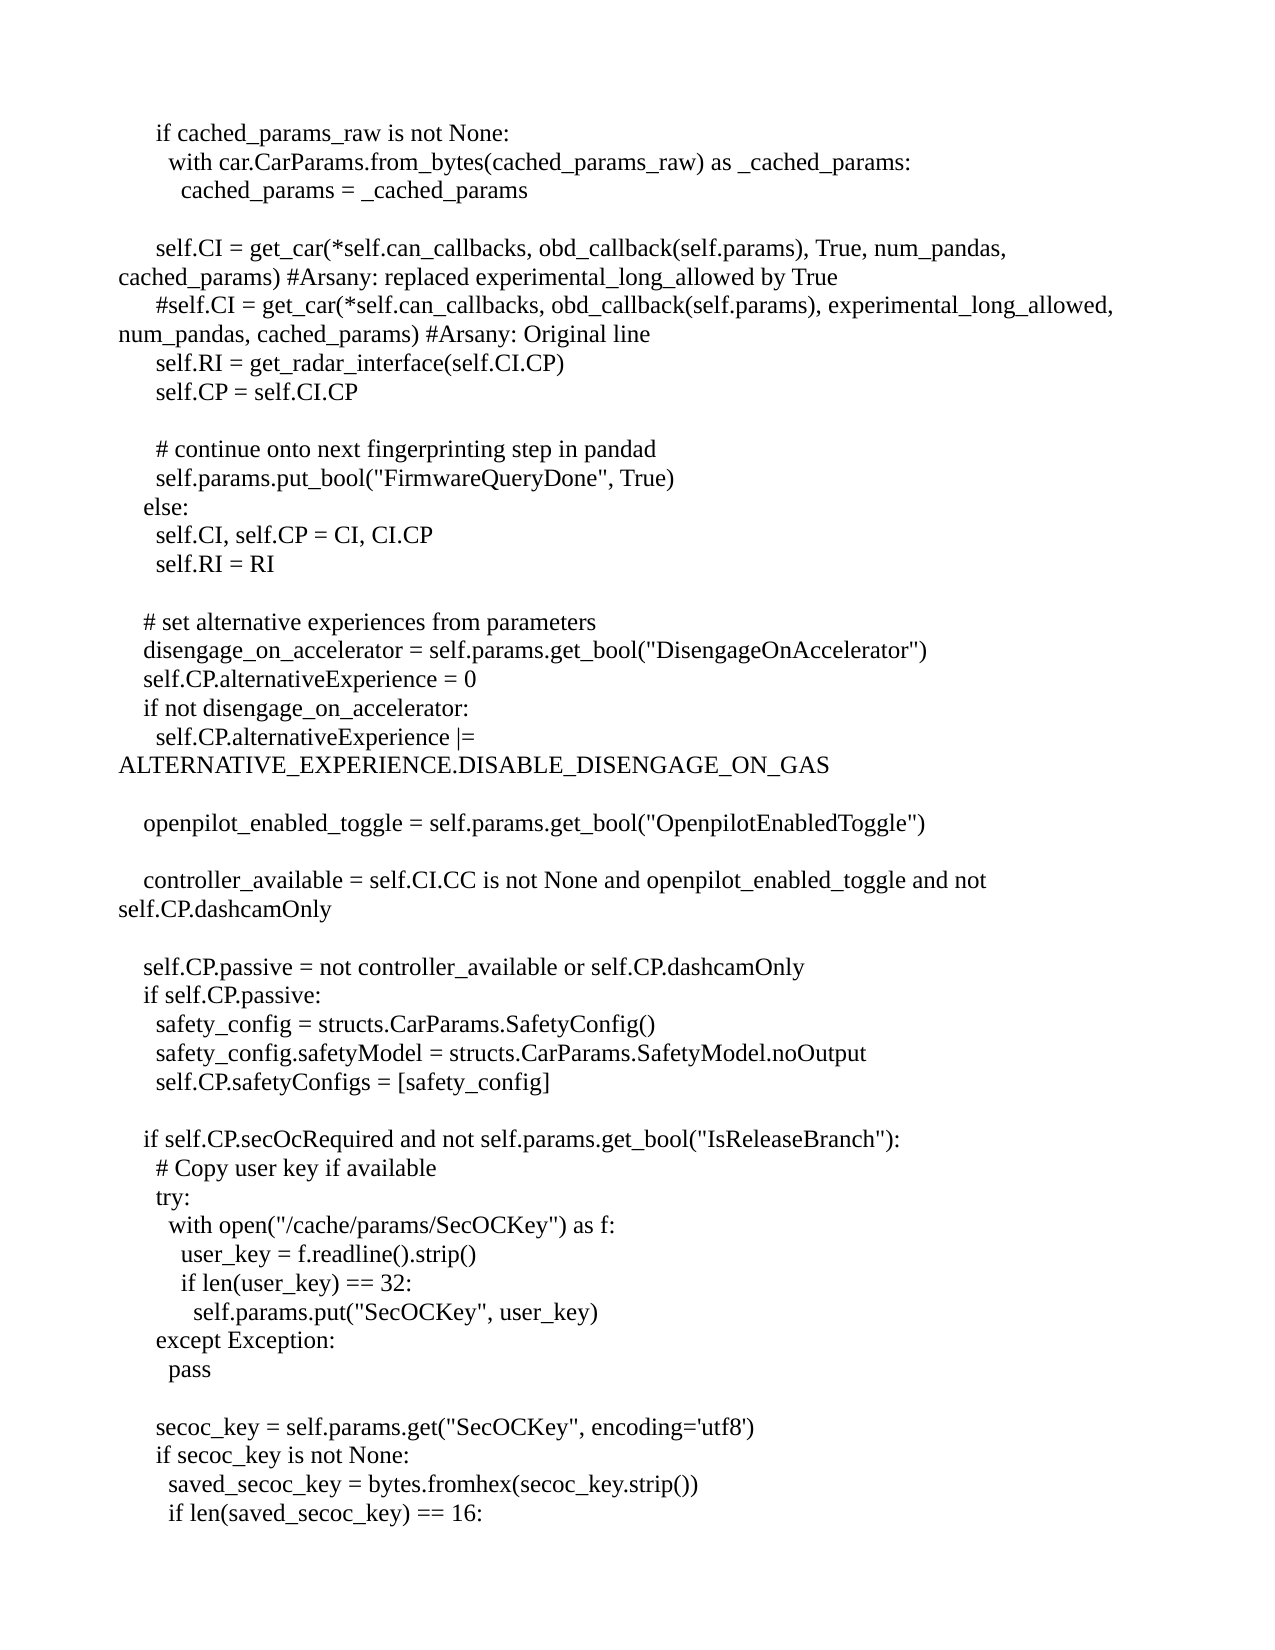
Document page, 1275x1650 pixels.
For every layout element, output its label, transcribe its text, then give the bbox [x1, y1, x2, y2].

text else: [118, 492, 1157, 521]
text controller_available = self.CI.CC is not None and openpilot_enabled_toggle and not self.CP.dashcamOnly [118, 866, 1157, 923]
text self.params.put("SecOCKey", user_key) [118, 1297, 1157, 1326]
text self.params.put_bool("FirmwareQueryDone", True) [118, 463, 1157, 492]
text self.CP.passive = not controller_available or self.CP.dashcamOnly [118, 952, 1157, 981]
text try: [118, 1182, 1157, 1211]
text safety_config = structs.CarParams.SafetyConfig() [118, 1009, 1157, 1038]
text secoc_key = self.params.get("SecOCKey", encoding='utf8') [118, 1412, 1157, 1441]
text with open("/cache/params/SecOCKey") as f: [118, 1211, 1157, 1239]
text openpilot_enabled_toggle = self.params.get_bool("OpenpilotEnabledToggle") [118, 808, 1157, 837]
text # set alternative experiences from parameters [118, 607, 1157, 636]
text if self.CP.secOcRequired and not self.params.get_bool("IsReleaseBranch"): [118, 1124, 1157, 1153]
text self.CP = self.CI.CP [118, 377, 1157, 406]
text safety_config.safetyModel = structs.CarParams.SafetyModel.noOutput [118, 1038, 1157, 1067]
text with car.CarParams.from_bytes(cached_params_raw) as _cached_params: [118, 147, 1157, 176]
text # Copy user key if available [118, 1153, 1157, 1182]
text self.CP.alternativeExperience = 0 [118, 664, 1157, 693]
text user_key = f.readline().strip() [118, 1239, 1157, 1268]
text self.CI = get_car(*self.can_callbacks, obd_callback(self.params), True, num_pandas, cached_params) #Arsany: replaced experimental_long_allowed by True [118, 233, 1157, 291]
text if secoc_key is not None: [118, 1441, 1157, 1469]
text pass [118, 1354, 1157, 1383]
text if cached_params_raw is not None: [118, 118, 1157, 147]
text saved_secoc_key = bytes.fromhex(secoc_key.strip()) [118, 1469, 1157, 1498]
text if len(user_key) == 32: [118, 1268, 1157, 1297]
text #self.CI = get_car(*self.can_callbacks, obd_callback(self.params), experimental_long_allowed, num_pandas, cached_params) #Arsany: Original line [118, 291, 1157, 348]
text cached_params = _cached_params [118, 176, 1157, 204]
text if not disengage_on_accelerator: [118, 693, 1157, 722]
text self.RI = RI [118, 549, 1157, 578]
text self.CP.safetyConfigs = [safety_config] [118, 1067, 1157, 1096]
text self.CI, self.CP = CI, CI.CP [118, 521, 1157, 549]
text self.RI = get_radar_interface(self.CI.CP) [118, 348, 1157, 377]
text if len(saved_secoc_key) == 16: [118, 1498, 1157, 1527]
text # continue onto next fingerprinting step in pandad [118, 434, 1157, 463]
text except Exception: [118, 1326, 1157, 1354]
text disengage_on_accelerator = self.params.get_bool("DisengageOnAccelerator") [118, 636, 1157, 664]
text if self.CP.passive: [118, 981, 1157, 1009]
text self.CP.alternativeExperience |= ALTERNATIVE_EXPERIENCE.DISABLE_DISENGAGE_ON_GAS [118, 722, 1157, 779]
